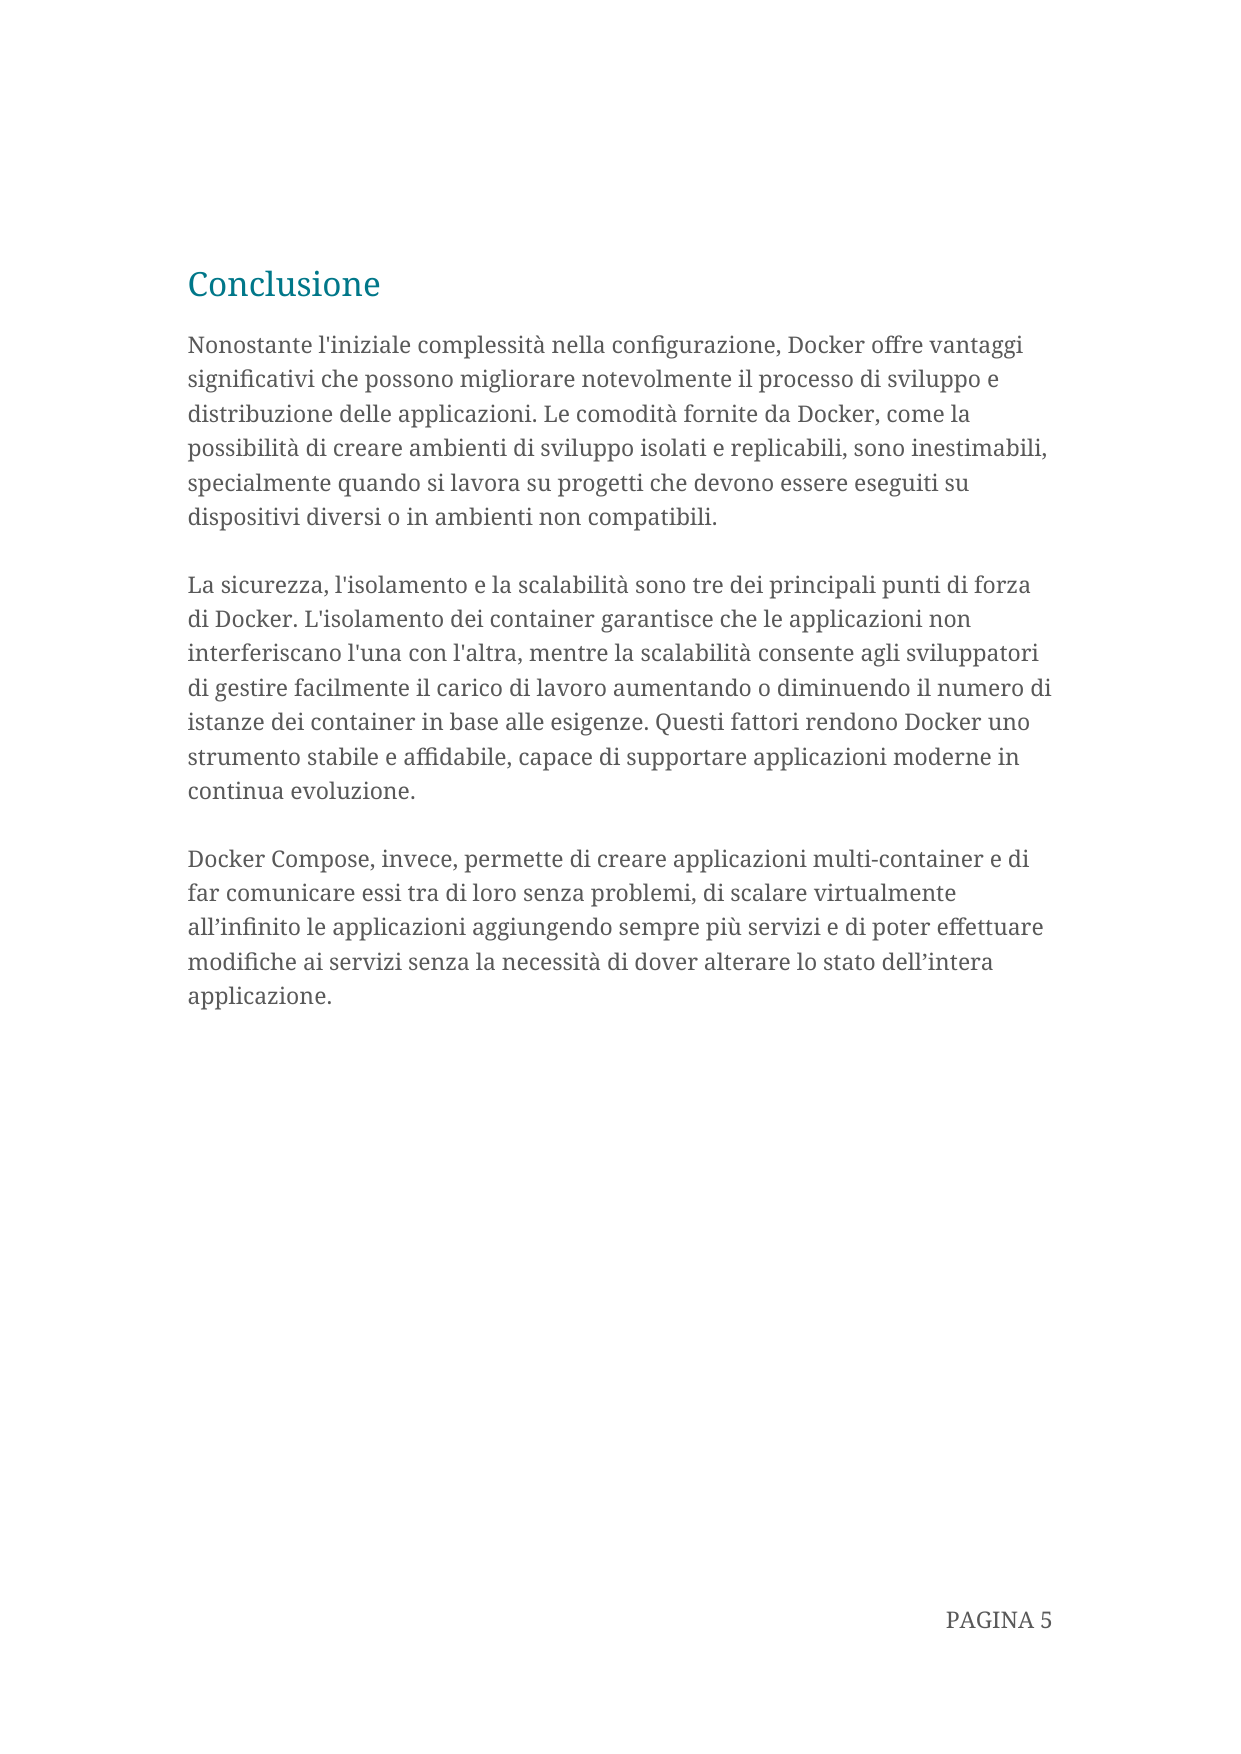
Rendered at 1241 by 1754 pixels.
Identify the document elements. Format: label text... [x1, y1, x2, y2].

subtitle Conclusione [187, 260, 1053, 306]
text La sicurezza, l'isolamento e la scalabilità sono tre dei principali punti di forza di Docker. L'isolamento dei container garantisce che le applicazioni non interferiscano l'una con l'altra, mentre la scalabilità consente agli sviluppatori di gestire facilmente il carico di lavoro aumentando o diminuendo il numero di istanze dei container in base alle esigenze. Questi fattori rendono Docker uno strumento stabile e affidabile, capace di supportare applicazioni moderne in continua evoluzione. [187, 569, 1053, 806]
text Nonostante l'iniziale complessità nella configurazione, Docker offre vantaggi significativi che possono migliorare notevolmente il processo di sviluppo e distribuzione delle applicazioni. Le comodità fornite da Docker, come la possibilità di creare ambienti di sviluppo isolati e replicabili, sono inestimabili, specialmente quando si lavora su progetti che devono essere eseguiti su dispositivi diversi o in ambienti non compatibili. [187, 329, 1053, 532]
text Docker Compose, invece, permette di creare applicazioni multi-container e di far comunicare essi tra di loro senza problemi, di scalare virtualmente all’infinito le applicazioni aggiungendo sempre più servizi e di poter effettuare modifiche ai servizi senza la necessità di dover alterare lo stato dell’intera applicazione. [187, 843, 1053, 1011]
